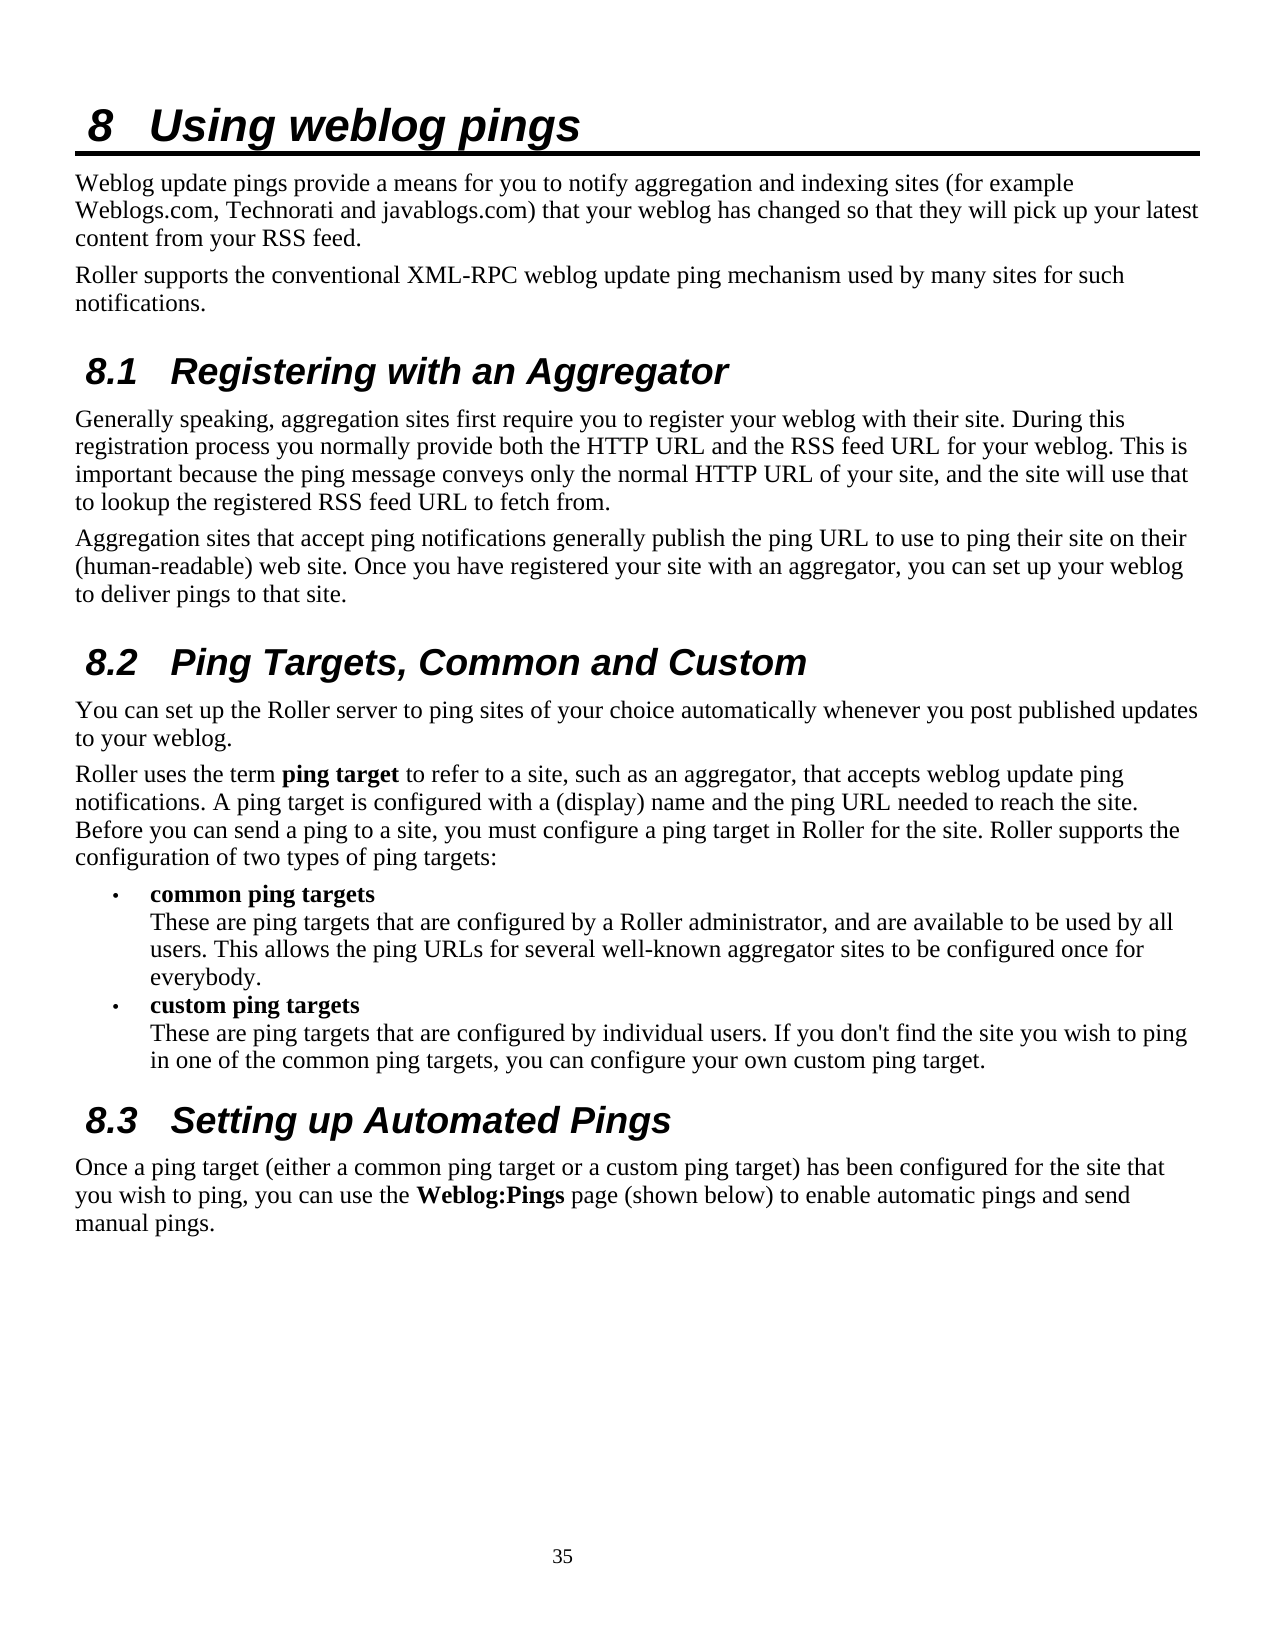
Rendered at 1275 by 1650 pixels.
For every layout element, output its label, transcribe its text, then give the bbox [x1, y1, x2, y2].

subtitle Setting up Automated Pings [75, 1099, 1200, 1141]
subtitle common ping targets These are ping targets that are configured by a Roller administrator, and are available to be used by all users. This allows the ping URLs for several well-known aggregator sites to be configured once for everybody. [112, 880, 1200, 991]
text Generally speaking, aggregation sites first require you to register your weblog with their site. During this registration process you normally provide both the HTTP URL and the RSS feed URL for your weblog. This is important because the ping message conveys only the normal HTTP URL of your site, and the site will use that to lookup the registered RSS feed URL to fetch from. [75, 405, 1200, 516]
text Once a ping target (either a common ping target or a custom ping target) has been configured for the site that you wish to ping, you can use the Weblog:Pings page (shown below) to enable automatic pings and send manual pings. [75, 1153, 1200, 1237]
subtitle Registering with an Aggregator [75, 350, 1200, 392]
text Roller uses the term ping target to refer to a site, such as an aggregator, that accepts weblog update ping notifications. A ping target is configured with a (display) name and the ping URL needed to reach the site. Before you can send a ping to a site, you must configure a ping target in Roller for the site. Roller supports the configuration of two types of ping targets: [75, 760, 1200, 871]
text Aggregation sites that accept ping notifications generally publish the ping URL to use to ping their site on their (human-readable) web site. Once you have registered your site with an aggregator, you can set up your weblog to deliver pings to that site. [75, 524, 1200, 608]
text You can set up the Roller server to ping sites of your choice automatically whenever you post published updates to your weblog. [75, 696, 1200, 751]
text Weblog update pings provide a means for you to notify aggregation and indexing sites (for example Weblogs.com, Technorati and javablogs.com) that your weblog has changed so that they will pick up your latest content from your RSS feed. [75, 169, 1200, 252]
subtitle Using weblog pings [75, 100, 1200, 151]
text Roller supports the conventional XML-RPC weblog update ping mechanism used by many sites for such notifications. [75, 261, 1200, 316]
subtitle custom ping targets These are ping targets that are configured by individual users. If you don't find the site you wish to ping in one of the common ping targets, you can configure your own custom ping target. [112, 991, 1200, 1074]
subtitle Ping Targets, Common and Custom [75, 642, 1200, 683]
